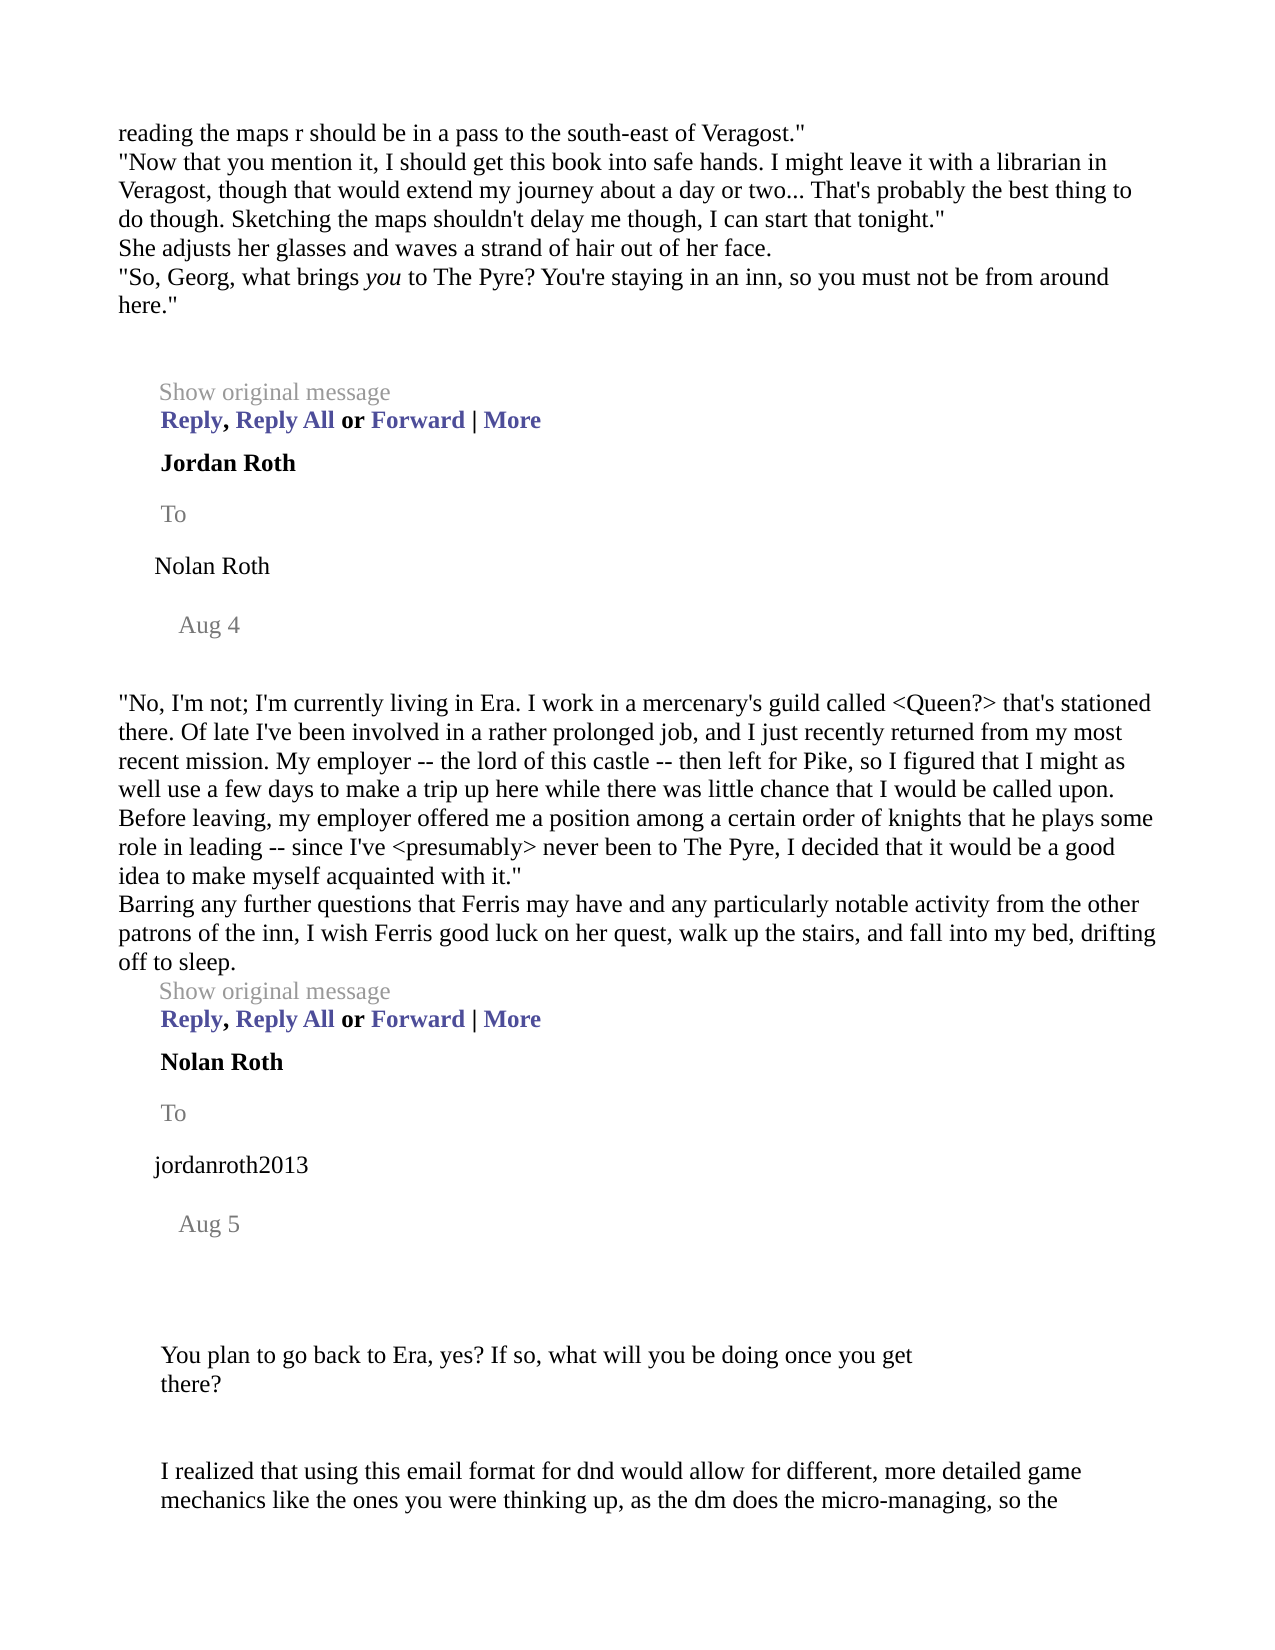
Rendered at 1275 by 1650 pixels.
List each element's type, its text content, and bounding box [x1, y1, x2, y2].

text To [160, 1094, 1005, 1127]
text [27, 1047, 52, 1075]
text "No, I'm not; I'm currently living in Era. I work in a mercenary's guild called <Queen?> that's stationed there. Of late I've been involved in a rather prolonged job, and I just recently returned from my most recent mission. My employer -- the lord of this castle -- then left for Pike, so I figured that I might as well use a few days to make a trip up here while there was little chance that I would be called upon. Before leaving, my employer offered me a position among a certain order of knights that he plays some role in leading -- since I've <presumably> never been to The Pyre, I decided that it would be a good idea to make myself acquainted with it." [118, 688, 1157, 889]
text reading the maps r should be in a pass to the south-east of Veragost." [118, 118, 1157, 147]
text "So, Georg, what brings you to The Pyre? You're staying in an inn, so you must not be from around here." [118, 262, 1157, 319]
text Nolan Roth [154, 547, 1005, 580]
text She adjusts her glasses and waves a strand of hair out of her face. [118, 233, 1157, 262]
text Show original message [152, 976, 1115, 1004]
text [27, 448, 52, 477]
text I realized that using this email format for dnd would allow for different, more detailed game mechanics like the ones you were thinking up, as the dm does the micro-managing, so the [160, 1427, 1115, 1513]
text Aug 5 [163, 1199, 1113, 1247]
text Nolan Roth [160, 1043, 1115, 1075]
text "Now that you mention it, I should get this book into safe hands. I might leave it with a librarian in Veragost, though that would extend my journey about a day or two... That's probably the best thing to do though. Sketching the maps shouldn't delay me though, I can start that tonight." [118, 147, 1157, 233]
table_header You plan to go back to Era, yes? If so, what will you be doing once you get there? [160, 1340, 966, 1427]
text Show original message [152, 377, 1115, 406]
text To [160, 495, 1005, 528]
text Aug 4 [163, 601, 1113, 648]
text Reply, Reply All or Forward | More [160, 1004, 1115, 1033]
text Jordan Roth [160, 444, 1115, 477]
text jordanroth2013 [154, 1146, 1005, 1178]
text Barring any further questions that Ferris may have and any particularly notable activity from the other patrons of the inn, I wish Ferris good luck on her quest, walk up the stairs, and fall into my bed, drifting off to sleep. [118, 889, 1157, 976]
text Reply, Reply All or Forward | More [160, 406, 1115, 434]
